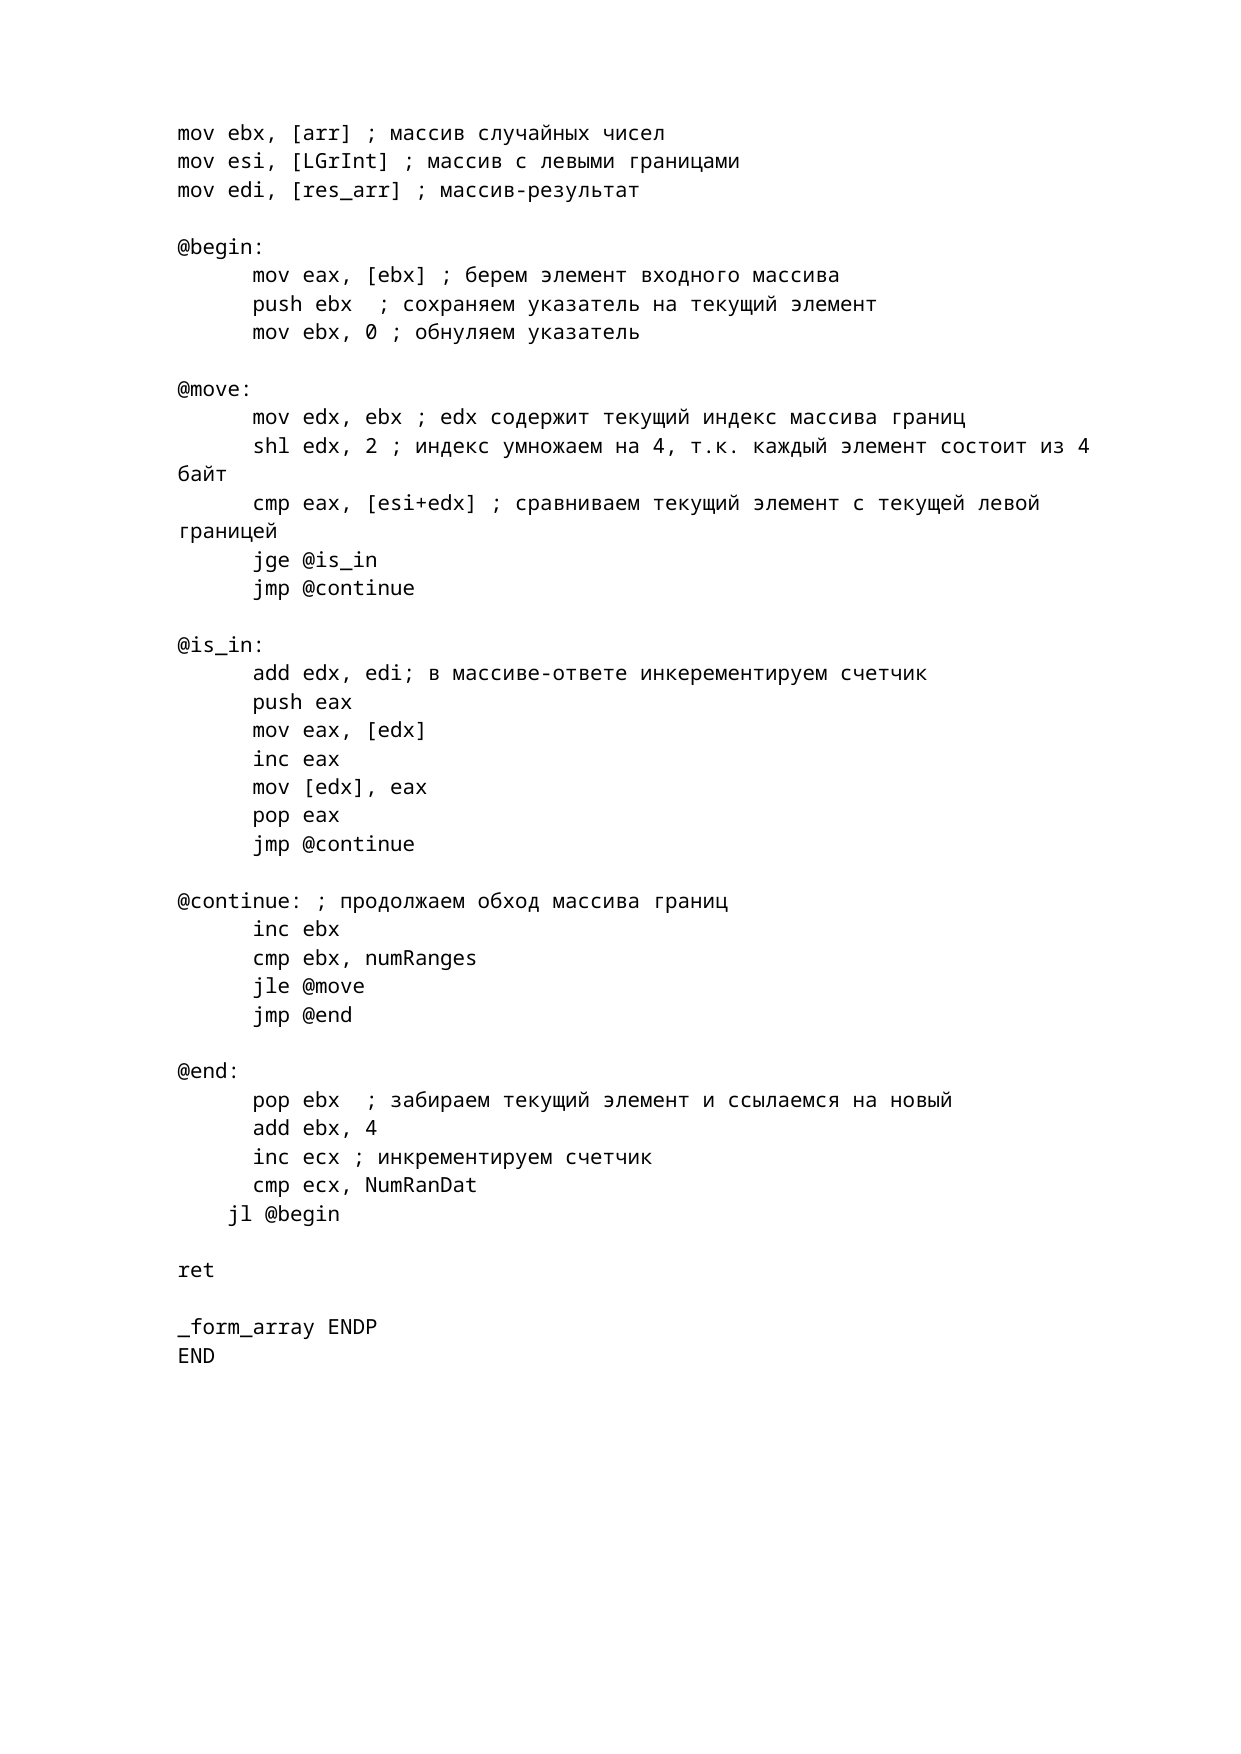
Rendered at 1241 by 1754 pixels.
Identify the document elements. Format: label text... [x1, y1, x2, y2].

text jmp @continue [177, 573, 1152, 602]
text jle @move [177, 971, 1152, 1000]
text push eax [177, 687, 1152, 715]
text @move: [177, 374, 1152, 402]
text mov eax, [ebx] ; берем элемент входного массива [177, 260, 1152, 289]
text push ebx ; сохраняем указатель на текущий элемент [177, 289, 1152, 317]
text mov eax, [edx] [177, 715, 1152, 744]
text jl @begin [177, 1199, 1152, 1227]
text shl edx, 2 ; индекс умножаем на 4, т.к. каждый элемент состоит из 4 байт [177, 431, 1152, 488]
text inc ecx ; инкрементируем счетчик [177, 1142, 1152, 1170]
text mov esi, [LGrInt] ; массив с левыми границами [177, 147, 1152, 175]
text @end: [177, 1057, 1152, 1085]
text pop eax [177, 801, 1152, 829]
text jge @is_in [177, 545, 1152, 573]
text pop ebx ; забираем текущий элемент и ссылаемся на новый [177, 1085, 1152, 1113]
text @begin: [177, 232, 1152, 260]
text add ebx, 4 [177, 1113, 1152, 1142]
text cmp eax, [esi+edx] ; сравниваем текущий элемент с текущей левой границей [177, 488, 1152, 545]
text mov ebx, [arr] ; массив случайных чисел [177, 118, 1152, 147]
text mov edi, [res_arr] ; массив-результат [177, 175, 1152, 203]
text _form_array ENDP [177, 1312, 1152, 1341]
text jmp @end [177, 1000, 1152, 1028]
text cmp ecx, NumRanDat [177, 1170, 1152, 1199]
text jmp @continue [177, 829, 1152, 857]
text add edx, edi; в массиве-ответе инкерементируем счетчик [177, 658, 1152, 687]
text @is_in: [177, 630, 1152, 658]
text END [177, 1341, 1152, 1369]
text mov ebx, 0 ; обнуляем указатель [177, 317, 1152, 346]
text inc ebx [177, 914, 1152, 943]
text cmp ebx, numRanges [177, 943, 1152, 971]
text mov [edx], eax [177, 772, 1152, 801]
text ret [177, 1256, 1152, 1284]
text inc eax [177, 744, 1152, 772]
text @continue: ; продолжаем обход массива границ [177, 886, 1152, 914]
text mov edx, ebx ; edx содержит текущий индекс массива границ [177, 402, 1152, 431]
